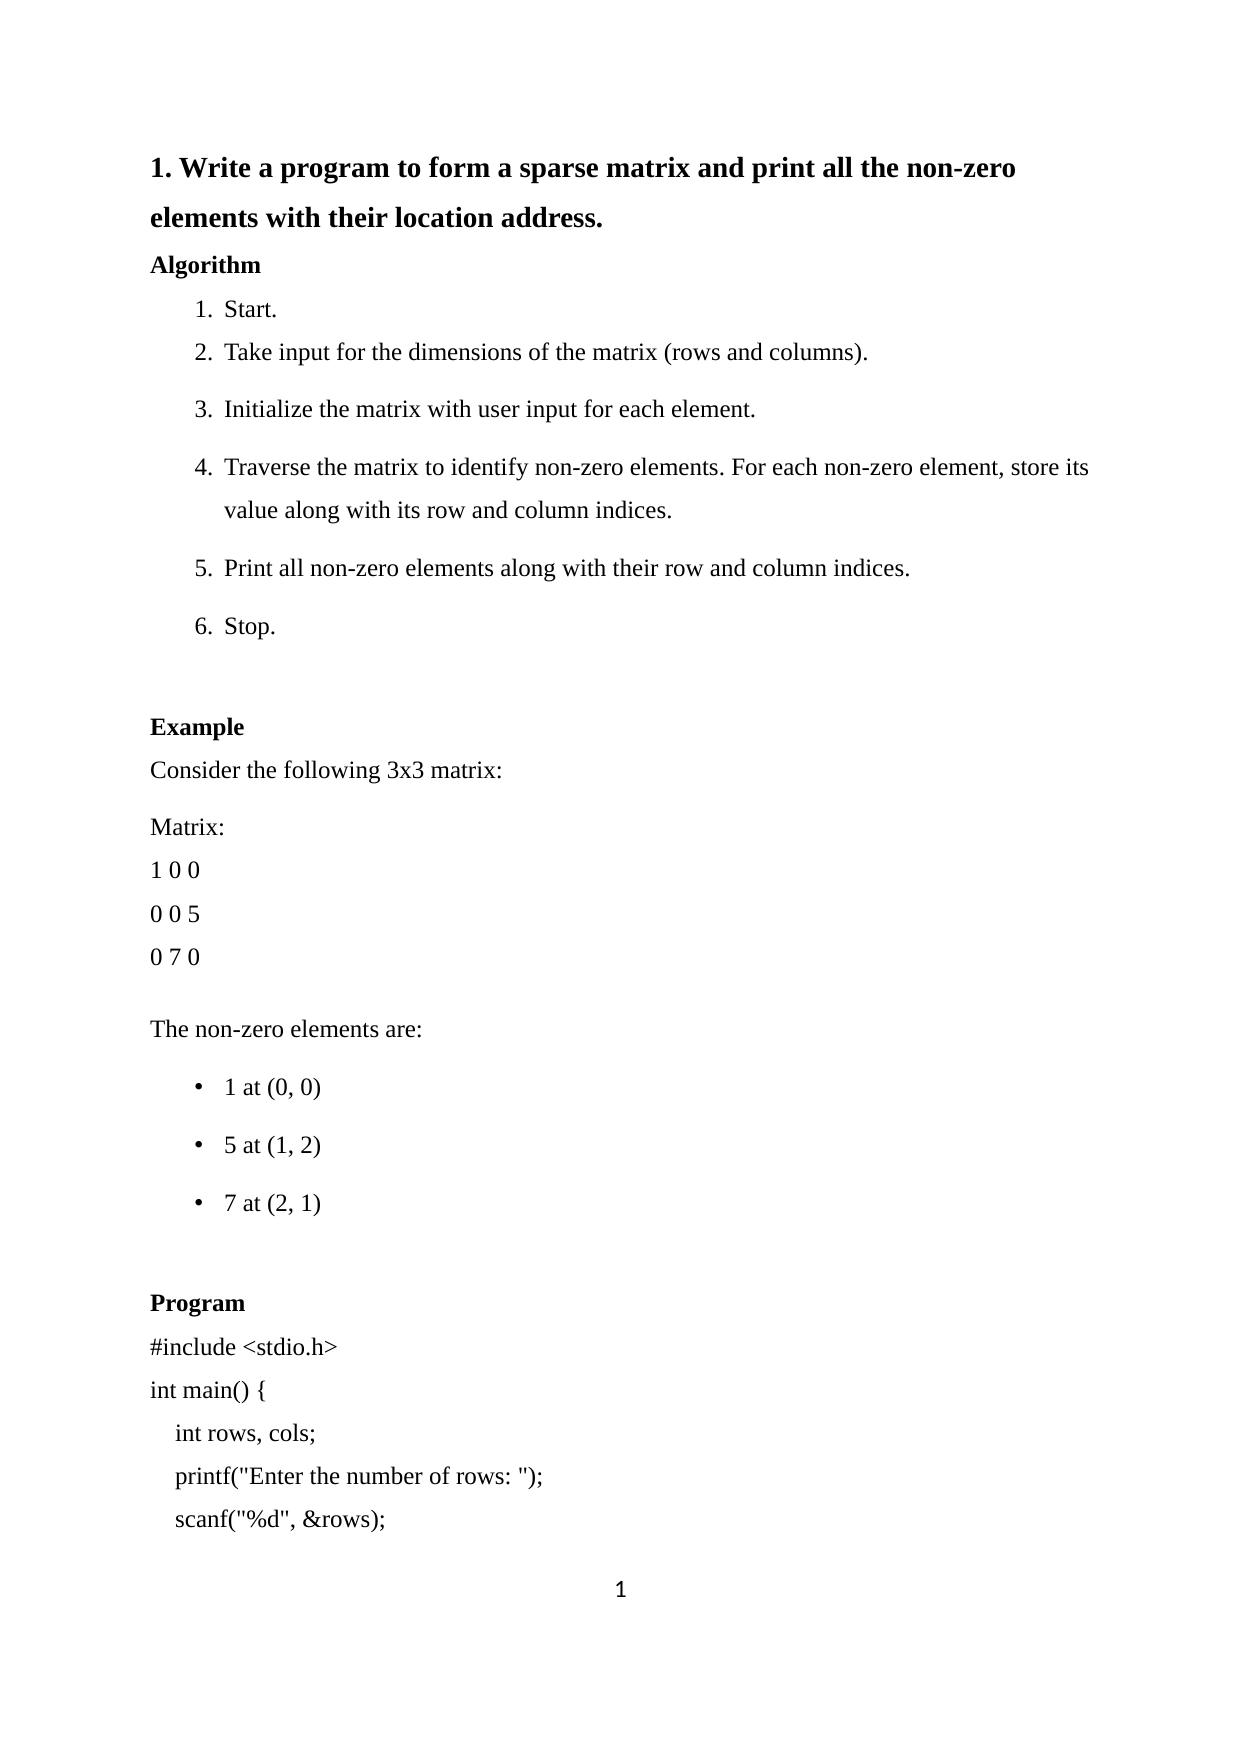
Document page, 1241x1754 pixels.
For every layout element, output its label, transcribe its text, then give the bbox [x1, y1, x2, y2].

list Take input for the dimensions of the matrix (rows and columns). [194, 337, 1091, 366]
text Matrix: [150, 812, 1091, 841]
list Initialize the matrix with user input for each element. [194, 394, 1091, 423]
text Program [150, 1288, 1091, 1317]
text printf("Enter the number of rows: "); [150, 1461, 1091, 1490]
text int rows, cols; [150, 1418, 1091, 1447]
text 1. Write a program to form a sparse matrix and print all the non-zero elements with their location address. [150, 150, 1091, 234]
text Example [150, 712, 1091, 740]
list Traverse the matrix to identify non-zero elements. For each non-zero element, store its value along with its row and column indices. [194, 452, 1091, 524]
list 1 at (0, 0) [194, 1072, 1091, 1101]
text 0 0 5 [150, 899, 1091, 927]
list 7 at (2, 1) [194, 1188, 1091, 1216]
text Algorithm [150, 251, 1091, 279]
text The non-zero elements are: [150, 1014, 1091, 1043]
list Stop. [194, 611, 1091, 639]
text int main() { [150, 1375, 1091, 1403]
text #include <stdio.h> [150, 1332, 1091, 1360]
list Print all non-zero elements along with their row and column indices. [194, 553, 1091, 582]
text scanf("%d", &rows); [150, 1504, 1091, 1533]
list 5 at (1, 2) [194, 1130, 1091, 1159]
text 1 0 0 [150, 856, 1091, 884]
list Start. [194, 294, 1091, 322]
text Consider the following 3x3 matrix: [150, 755, 1091, 783]
text 0 7 0 [150, 942, 1091, 971]
